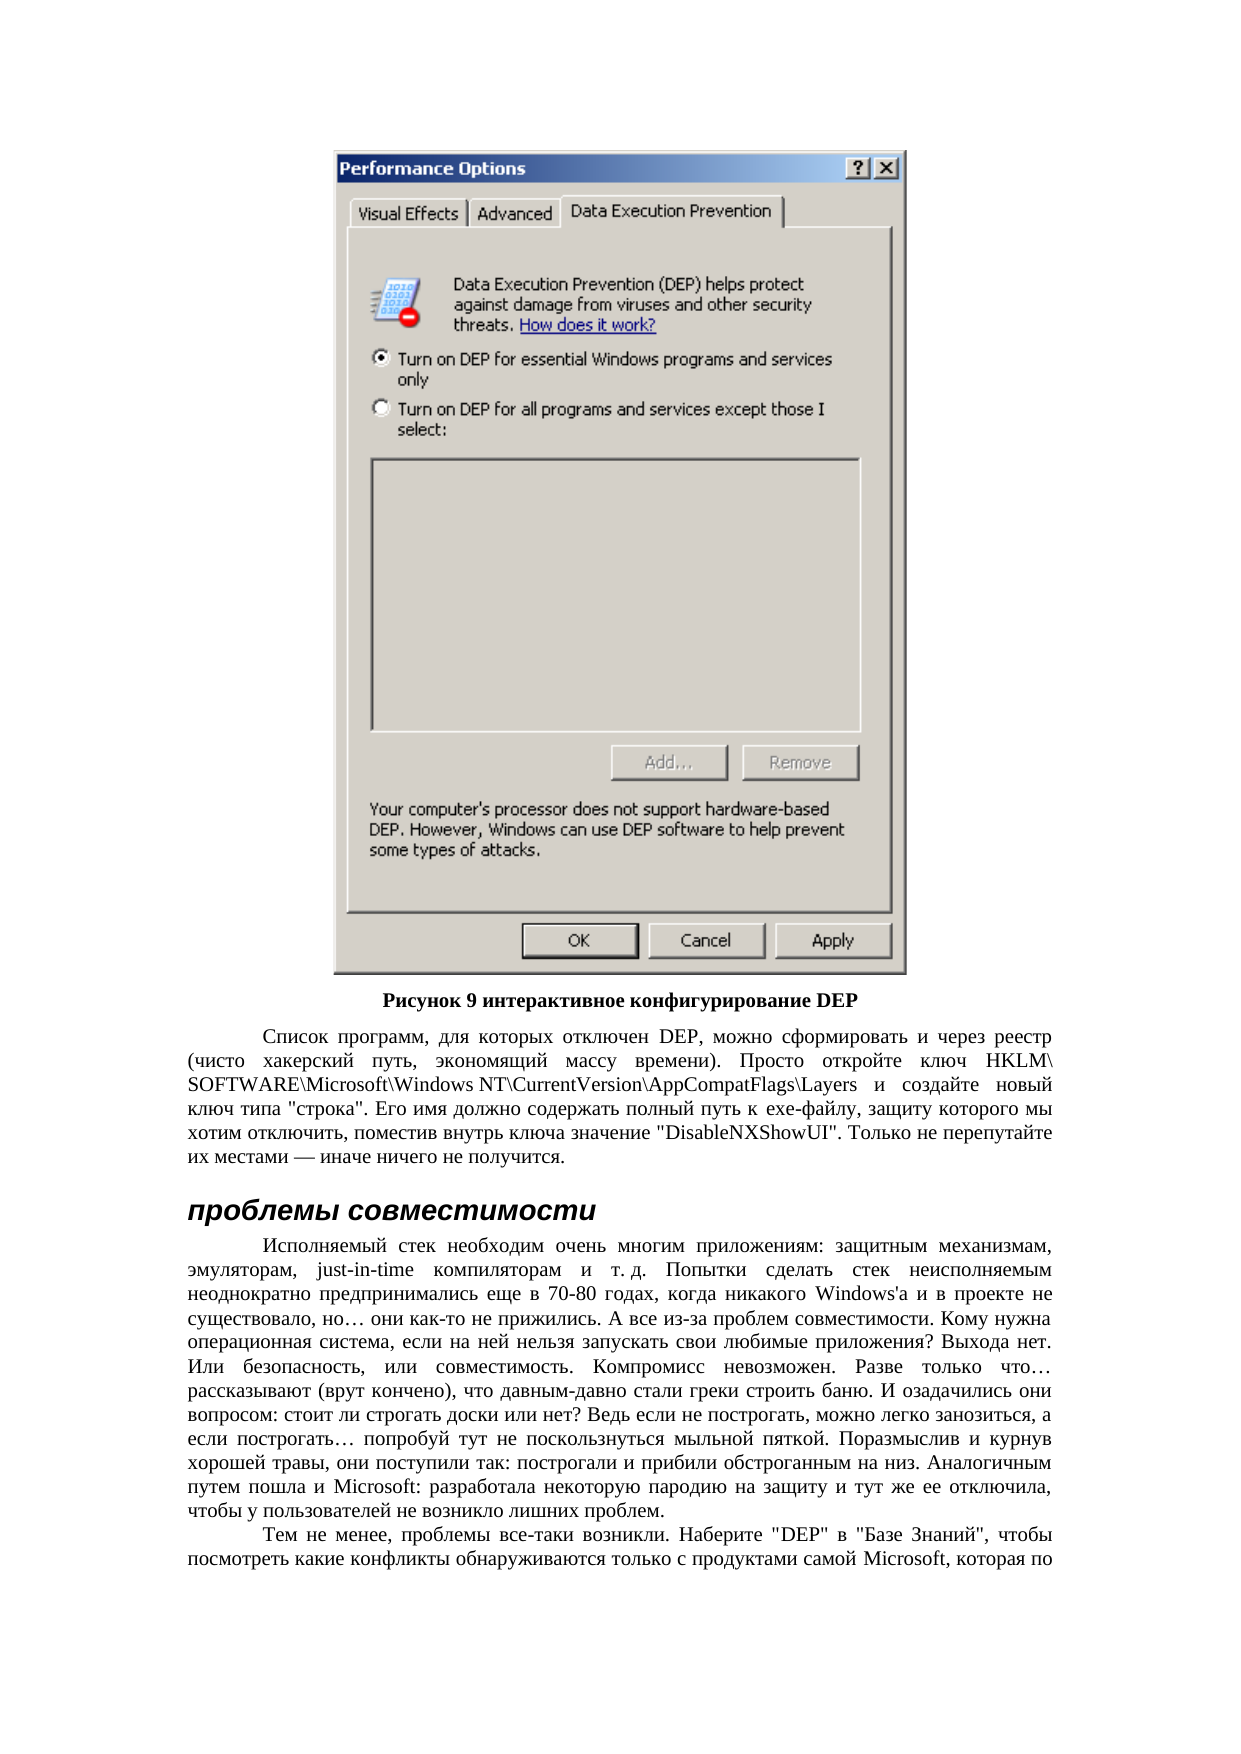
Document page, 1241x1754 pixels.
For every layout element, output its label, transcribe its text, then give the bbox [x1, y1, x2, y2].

text Рисунок 9 интерактивное конфигурирование DEP [187, 987, 1053, 1012]
picture [333, 150, 907, 975]
text Тем не менее, проблемы все-таки возникли. Наберите "DEP" в "Базе Знаний", чтобы посмотреть какие конфликты обнаруживаются только с продуктами самой Microsoft, которая по [187, 1522, 1053, 1570]
text Список программ, для которых отключен DEP, можно сформировать и через реестр (чисто хакерский путь, экономящий массу времени). Просто откройте ключ HKLM\SOFTWARE\Microsoft\Windows NT\CurrentVersion\AppCompatFlags\Layers и создайте новый ключ типа "строка". Его имя должно содержать полный путь к exe-файлу, защиту которого мы хотим отключить, поместив внутрь ключа значение "DisableNXShowUI". Только не перепутайте их местами — иначе ничего не получится. [187, 1024, 1053, 1168]
text Исполняемый стек необходим очень многим приложениям: защитным механизмам, эмуляторам, just-in-time компиляторам и т. д. Попытки сделать стек неисполняемым неоднократно предпринимались еще в 70-80 годах, когда никакого Windows'а и в проекте не существовало, но… они как-то не прижились. А все из-за проблем совместимости. Кому нужна операционная система, если на ней нельзя запускать свои любимые приложения? Выхода нет. Или безопасность, или совместимость. Компромисс невозможен. Разве только что… рассказывают (врут кончено), что давным-давно стали греки строить баню. И озадачились они вопросом: стоит ли строгать доски или нет? Ведь если не построгать, можно легко занозиться, а если построгать… попробуй тут не поскользнуться мыльной пяткой. Поразмыслив и курнув хорошей травы, они поступили так: построгали и прибили обстроганным на низ. Аналогичным путем пошла и Microsoft: разработала некоторую пародию на защиту и тут же ее отключила, чтобы у пользователей не возникло лишних проблем. [187, 1233, 1053, 1522]
subtitle проблемы совместимости [187, 1193, 1053, 1227]
